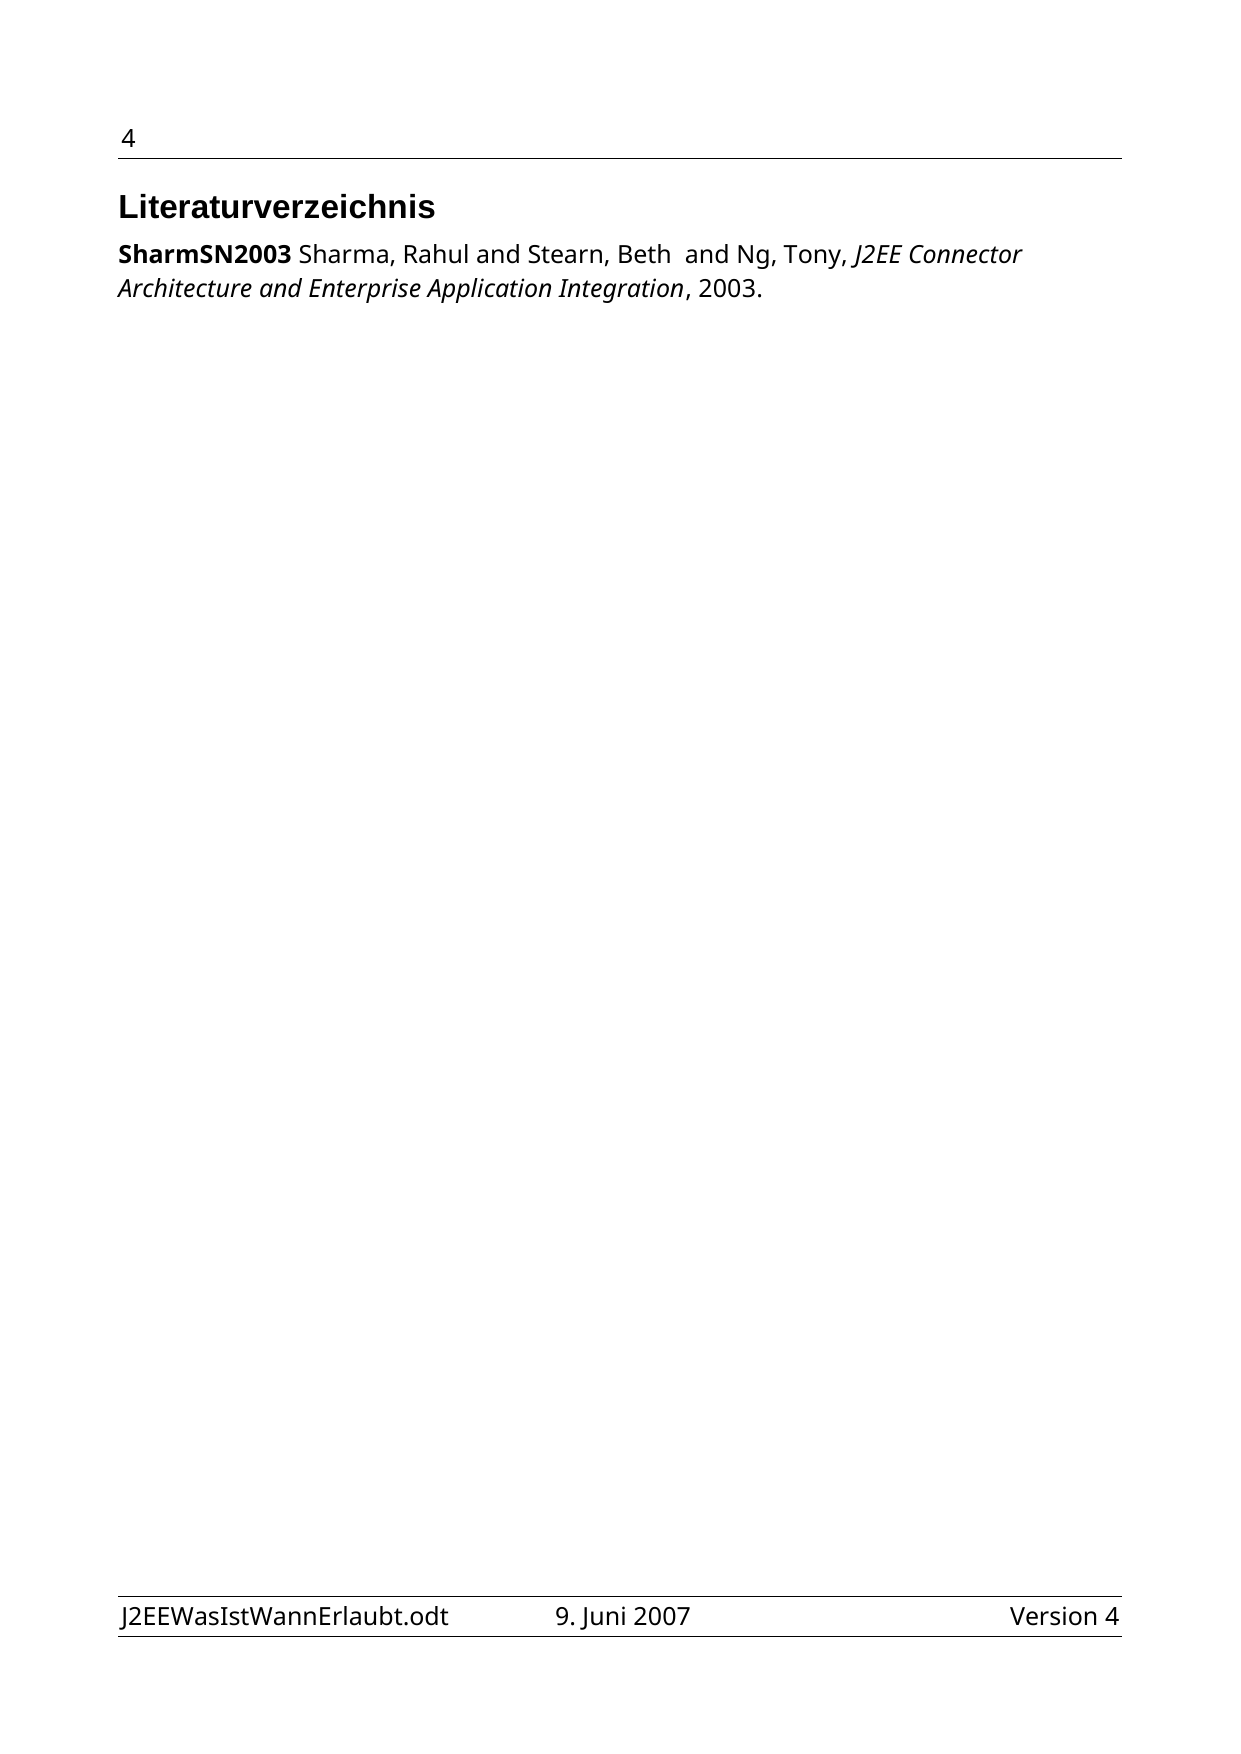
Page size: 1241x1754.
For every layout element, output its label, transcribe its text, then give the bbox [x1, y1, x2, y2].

subtitle Literaturverzeichnis [118, 187, 1122, 225]
text SharmSN2003 Sharma, Rahul and Stearn, Beth and Ng, Tony, J2EE Connector Architecture and Enterprise Application Integration, 2003. [118, 237, 1122, 305]
